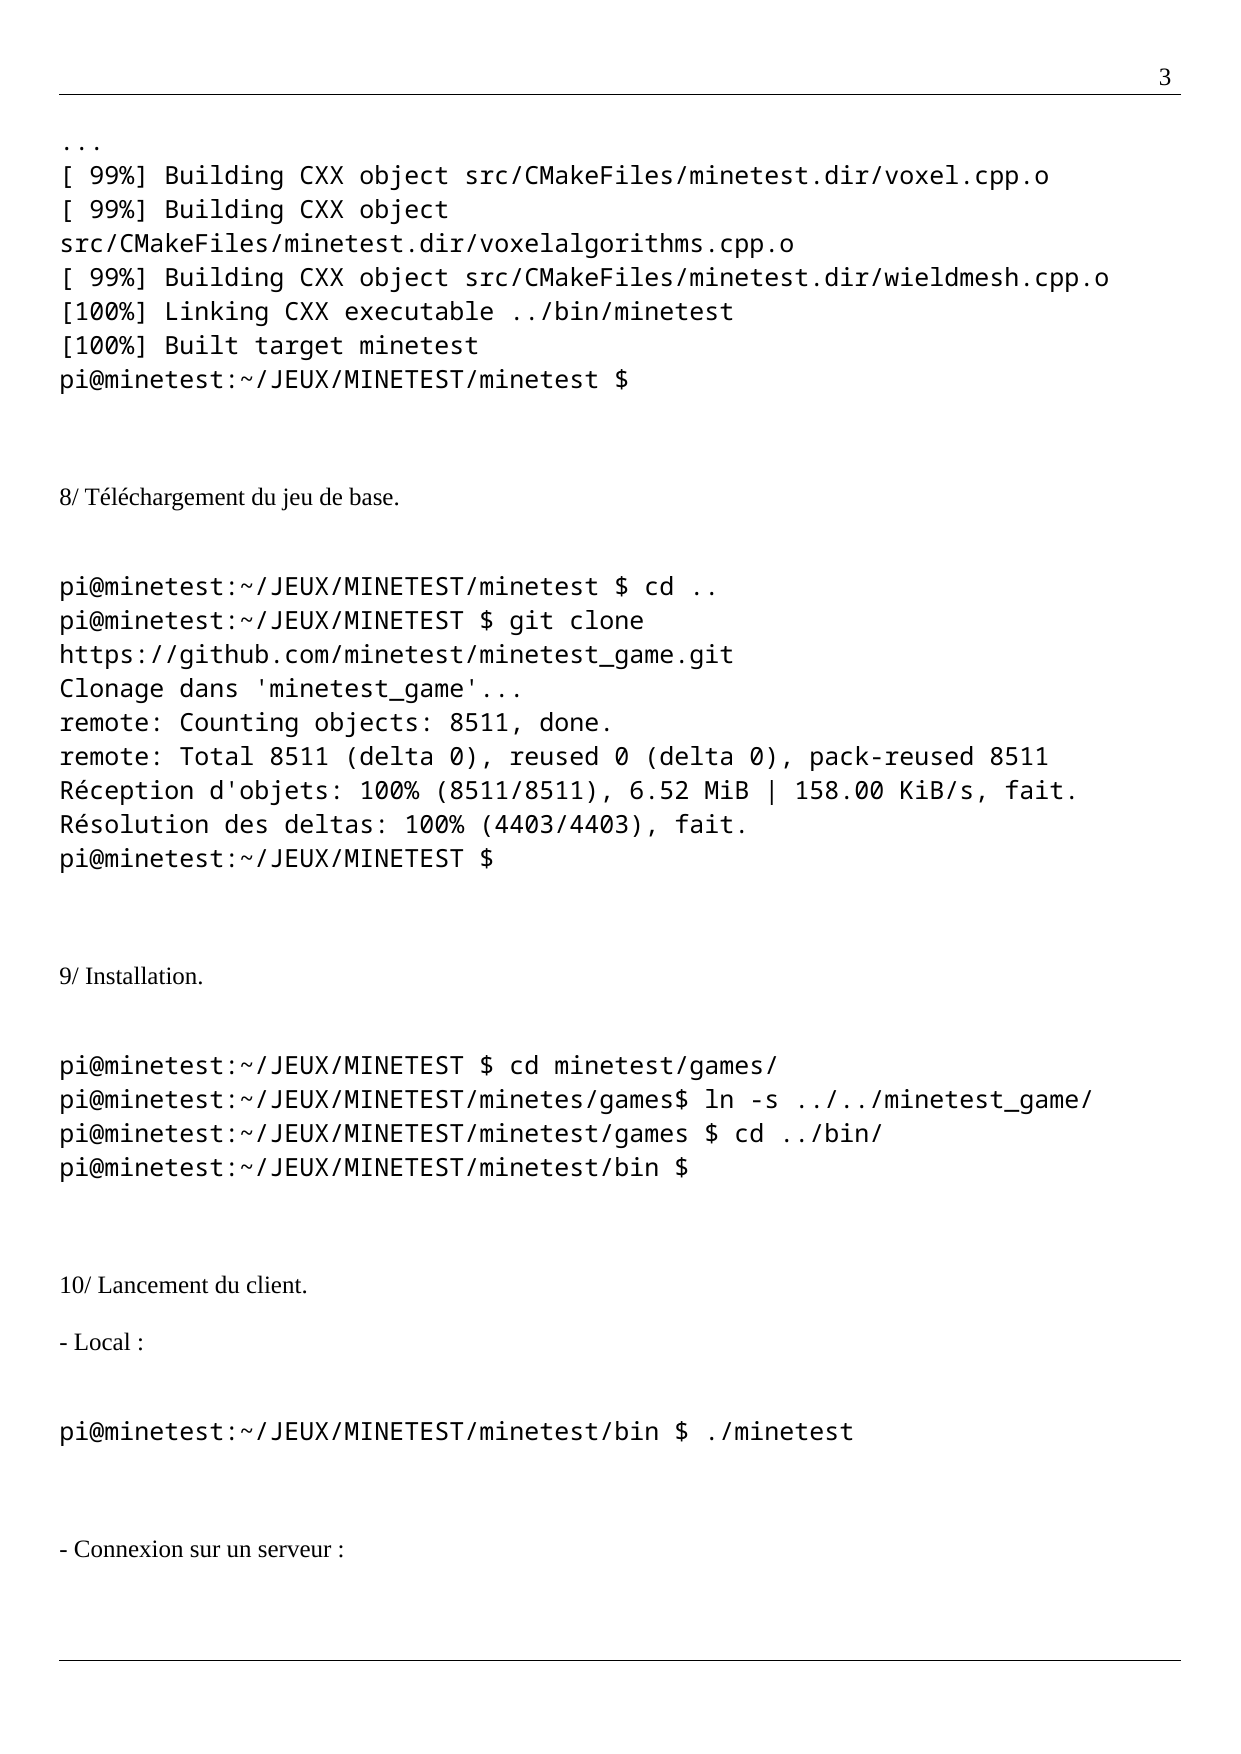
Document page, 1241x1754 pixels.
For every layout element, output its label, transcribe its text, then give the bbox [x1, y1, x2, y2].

text [ 99%] Building CXX object src/CMakeFiles/minetest.dir/voxelalgorithms.cpp.o [59, 191, 1181, 259]
text pi@minetest:~/JEUX/MINETEST $ cd minetest/games/ [59, 1047, 1181, 1081]
text pi@minetest:~/JEUX/MINETEST/minetest/games $ cd ../bin/ [59, 1115, 1181, 1149]
text 9/ Installation. [59, 961, 1181, 990]
text pi@minetest:~/JEUX/MINETEST/minetes/games$ ln -s ../../minetest_game/ [59, 1081, 1181, 1115]
text pi@minetest:~/JEUX/MINETEST/minetest/bin $ ./minetest [59, 1413, 1181, 1448]
text Réception d'objets: 100% (8511/8511), 6.52 MiB | 158.00 KiB/s, fait. [59, 773, 1181, 807]
text remote: Total 8511 (delta 0), reused 0 (delta 0), pack-reused 8511 [59, 738, 1181, 773]
text ... [59, 123, 1181, 157]
text pi@minetest:~/JEUX/MINETEST/minetest $ [59, 362, 1181, 396]
text pi@minetest:~/JEUX/MINETEST $ [59, 841, 1181, 875]
text pi@minetest:~/JEUX/MINETEST/minetest $ cd .. [59, 568, 1181, 602]
text Résolution des deltas: 100% (4403/4403), fait. [59, 807, 1181, 841]
text [ 99%] Building CXX object src/CMakeFiles/minetest.dir/wieldmesh.cpp.o [59, 259, 1181, 293]
text pi@minetest:~/JEUX/MINETEST $ git clone https://github.com/minetest/minetest_game.git [59, 602, 1181, 670]
text [100%] Linking CXX executable ../bin/minetest [59, 293, 1181, 328]
text [ 99%] Building CXX object src/CMakeFiles/minetest.dir/voxel.cpp.o [59, 157, 1181, 191]
text 10/ Lancement du client. [59, 1270, 1181, 1298]
text Clonage dans 'minetest_game'... [59, 670, 1181, 704]
text pi@minetest:~/JEUX/MINETEST/minetest/bin $ [59, 1149, 1181, 1183]
text - Connexion sur un serveur : [59, 1534, 1181, 1563]
text 8/ Téléchargement du jeu de base. [59, 482, 1181, 511]
text - Local : [59, 1327, 1181, 1356]
text remote: Counting objects: 8511, done. [59, 704, 1181, 738]
text [100%] Built target minetest [59, 328, 1181, 362]
